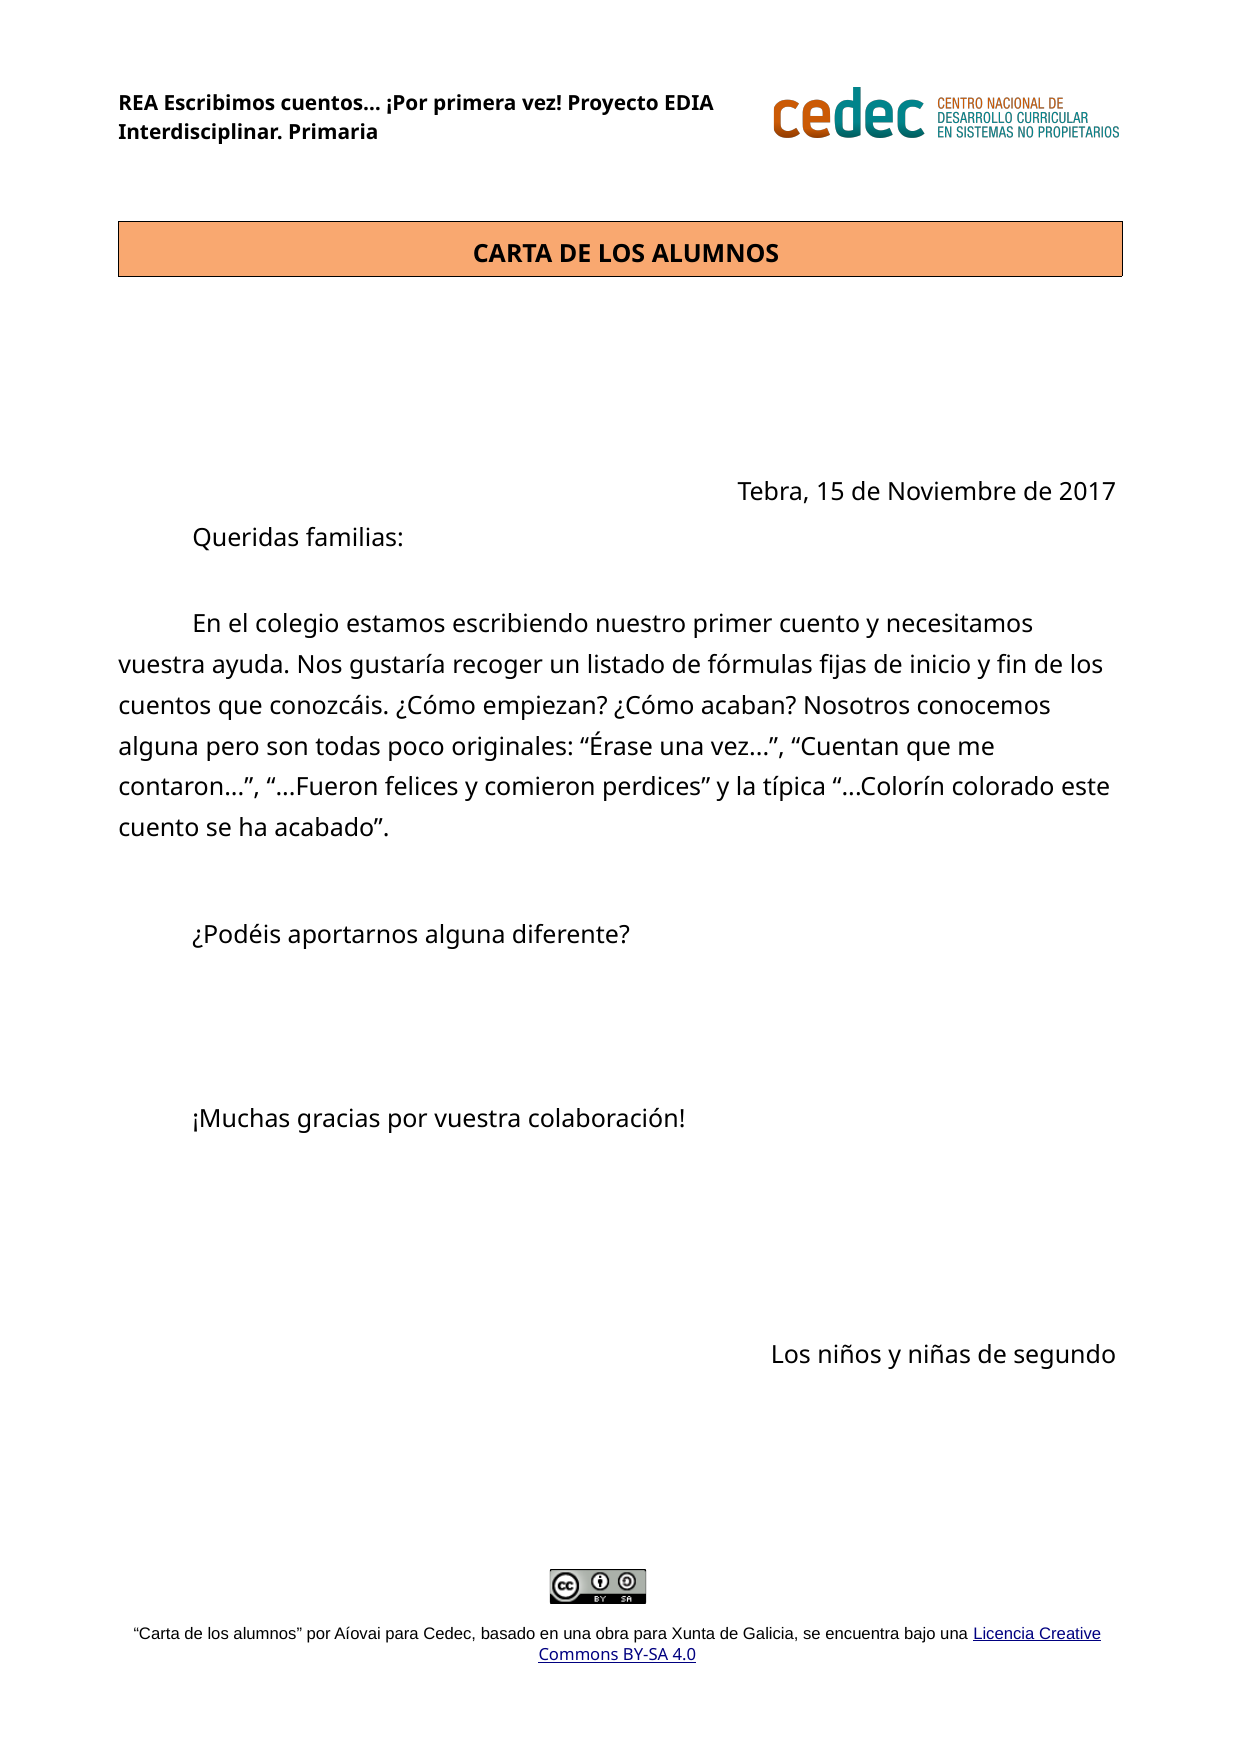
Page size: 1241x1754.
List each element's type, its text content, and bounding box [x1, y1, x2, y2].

picture [549, 1569, 647, 1604]
text ¿Podéis aportarnos alguna diferente? [118, 917, 1116, 951]
text ¡Muchas gracias por vuestra colaboración! [118, 1101, 1116, 1135]
text En el colegio estamos escribiendo nuestro primer cuento y necesitamos vuestra ayuda. Nos gustaría recoger un listado de fórmulas fijas de inicio y fin de los cuentos que conozcáis. ¿Cómo empiezan? ¿Cómo acaban? Nosotros conocemos alguna pero son todas poco originales: “Érase una vez...”, “Cuentan que me contaron...”, “...Fueron felices y comieron perdices” y la típica “...Colorín colorado este cuento se ha acabado”. [118, 606, 1116, 844]
picture [773, 87, 1119, 138]
text Queridas familias: [118, 520, 1116, 554]
text Tebra, 15 de Noviembre de 2017 [118, 474, 1116, 508]
text Los niños y niñas de segundo [118, 1336, 1116, 1370]
table_header CARTA DE LOS ALUMNOS [119, 222, 1122, 276]
